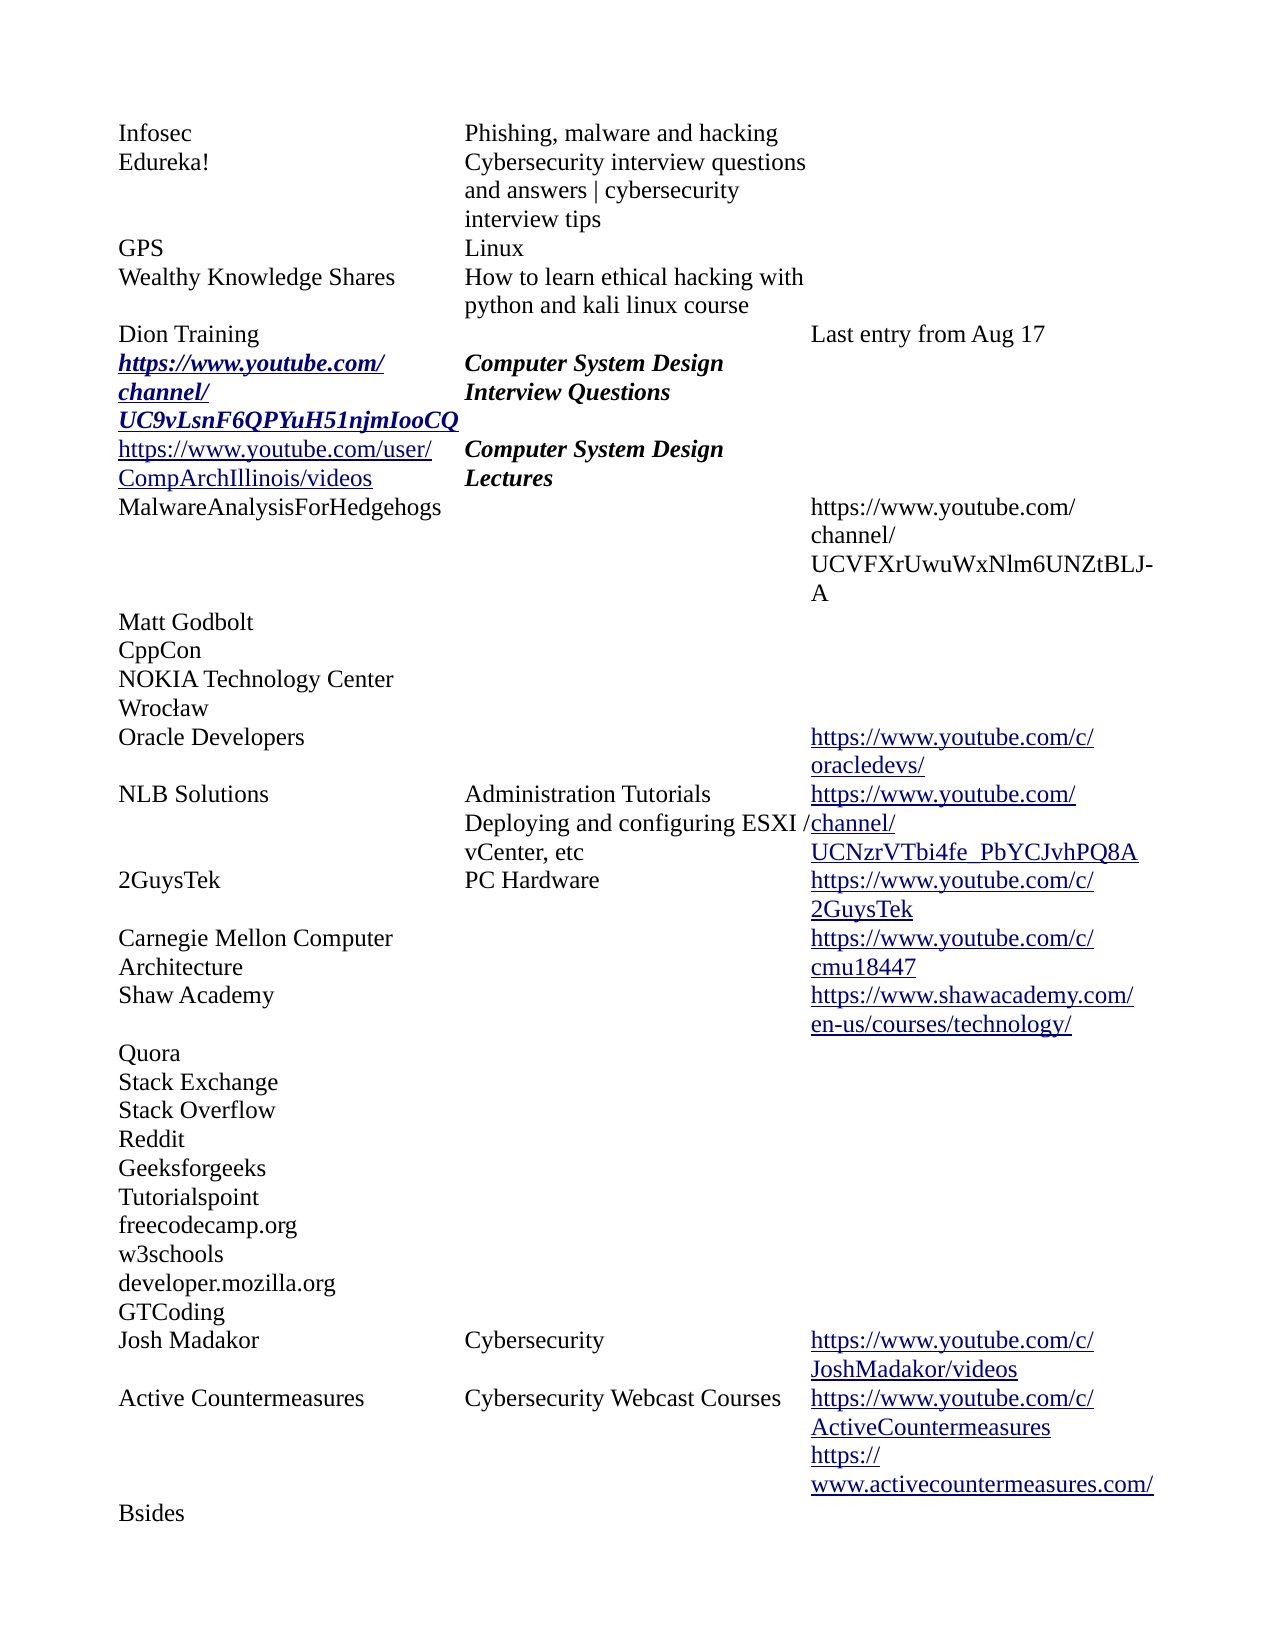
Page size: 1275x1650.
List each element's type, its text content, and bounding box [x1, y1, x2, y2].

table_cell Quora Stack Exchange Stack Overflow Reddit Geeksforgeeks Tutorialspoint freecodecamp.org w3schools developer.mozilla.org GTCoding [118, 1038, 464, 1326]
table_cell [811, 434, 1157, 492]
table_cell Carnegie Mellon Computer Architecture [118, 923, 464, 981]
table_cell Administration Tutorials Deploying and configuring ESXI / vCenter, etc [464, 779, 811, 866]
table_cell MalwareAnalysisForHedgehogs [118, 492, 464, 607]
table_cell NLB Solutions [118, 779, 464, 866]
table_cell Computer System Design Interview Questions [464, 348, 811, 434]
table_cell https://www.youtube.com/c/JoshMadakor/videos [811, 1326, 1157, 1383]
table_cell https://www.youtube.com/channel/UCVFXrUwuWxNlm6UNZtBLJ-A [811, 492, 1157, 607]
table_cell Bsides [118, 1498, 464, 1527]
table_cell [811, 233, 1157, 262]
table_cell [811, 1498, 1157, 1527]
table_cell https://www.youtube.com/user/CompArchIllinois/videos [118, 434, 464, 492]
table_cell [464, 636, 811, 664]
table_cell Cybersecurity interview questions and answers | cybersecurity interview tips [464, 147, 811, 233]
table_cell Last entry from Aug 17 [811, 319, 1157, 348]
table_cell Edureka! [118, 147, 464, 233]
table_cell https://www.youtube.com/c/2GuysTek [811, 866, 1157, 923]
table_cell Oracle Developers [118, 722, 464, 779]
table_cell How to learn ethical hacking with python and kali linux course [464, 262, 811, 319]
table_cell [464, 1498, 811, 1527]
table_cell [811, 1038, 1157, 1326]
table_cell [464, 492, 811, 607]
table_cell Shaw Academy [118, 981, 464, 1038]
table_cell [464, 1038, 811, 1326]
table_cell [464, 923, 811, 981]
table_cell Wealthy Knowledge Shares [118, 262, 464, 319]
table_cell [811, 147, 1157, 233]
table_cell [464, 981, 811, 1038]
table_cell https://www.youtube.com/c/oracledevs/ [811, 722, 1157, 779]
table_cell Infosec [118, 118, 464, 147]
table_cell [811, 664, 1157, 722]
table_cell Active Countermeasures [118, 1383, 464, 1498]
table_cell Computer System Design Lectures [464, 434, 811, 492]
table_cell Cybersecurity Webcast Courses [464, 1383, 811, 1498]
table_cell GPS [118, 233, 464, 262]
table_cell [464, 607, 811, 636]
table_cell 2GuysTek [118, 866, 464, 923]
table_cell [811, 348, 1157, 434]
table_cell NOKIA Technology Center Wrocław [118, 664, 464, 722]
table_cell [464, 664, 811, 722]
table_cell https://www.youtube.com/c/ActiveCountermeasures https://www.activecountermeasures.com/ [811, 1383, 1157, 1498]
table_cell https://www.youtube.com/channel/UCNzrVTbi4fe_PbYCJvhPQ8A [811, 779, 1157, 866]
table_cell [464, 319, 811, 348]
table_cell Dion Training [118, 319, 464, 348]
table_cell https://www.youtube.com/channel/UC9vLsnF6QPYuH51njmIooCQ [118, 348, 464, 434]
table_cell [811, 262, 1157, 319]
table_cell CppCon [118, 636, 464, 664]
table_cell [811, 607, 1157, 636]
table_cell Linux [464, 233, 811, 262]
table_cell Cybersecurity [464, 1326, 811, 1383]
table_cell [464, 722, 811, 779]
table_cell Matt Godbolt [118, 607, 464, 636]
table_cell Josh Madakor [118, 1326, 464, 1383]
table_cell https://www.shawacademy.com/en-us/courses/technology/ [811, 981, 1157, 1038]
table_cell [811, 118, 1157, 147]
table_cell PC Hardware [464, 866, 811, 923]
table_cell Phishing, malware and hacking [464, 118, 811, 147]
table_cell [811, 636, 1157, 664]
table_cell https://www.youtube.com/c/cmu18447 [811, 923, 1157, 981]
